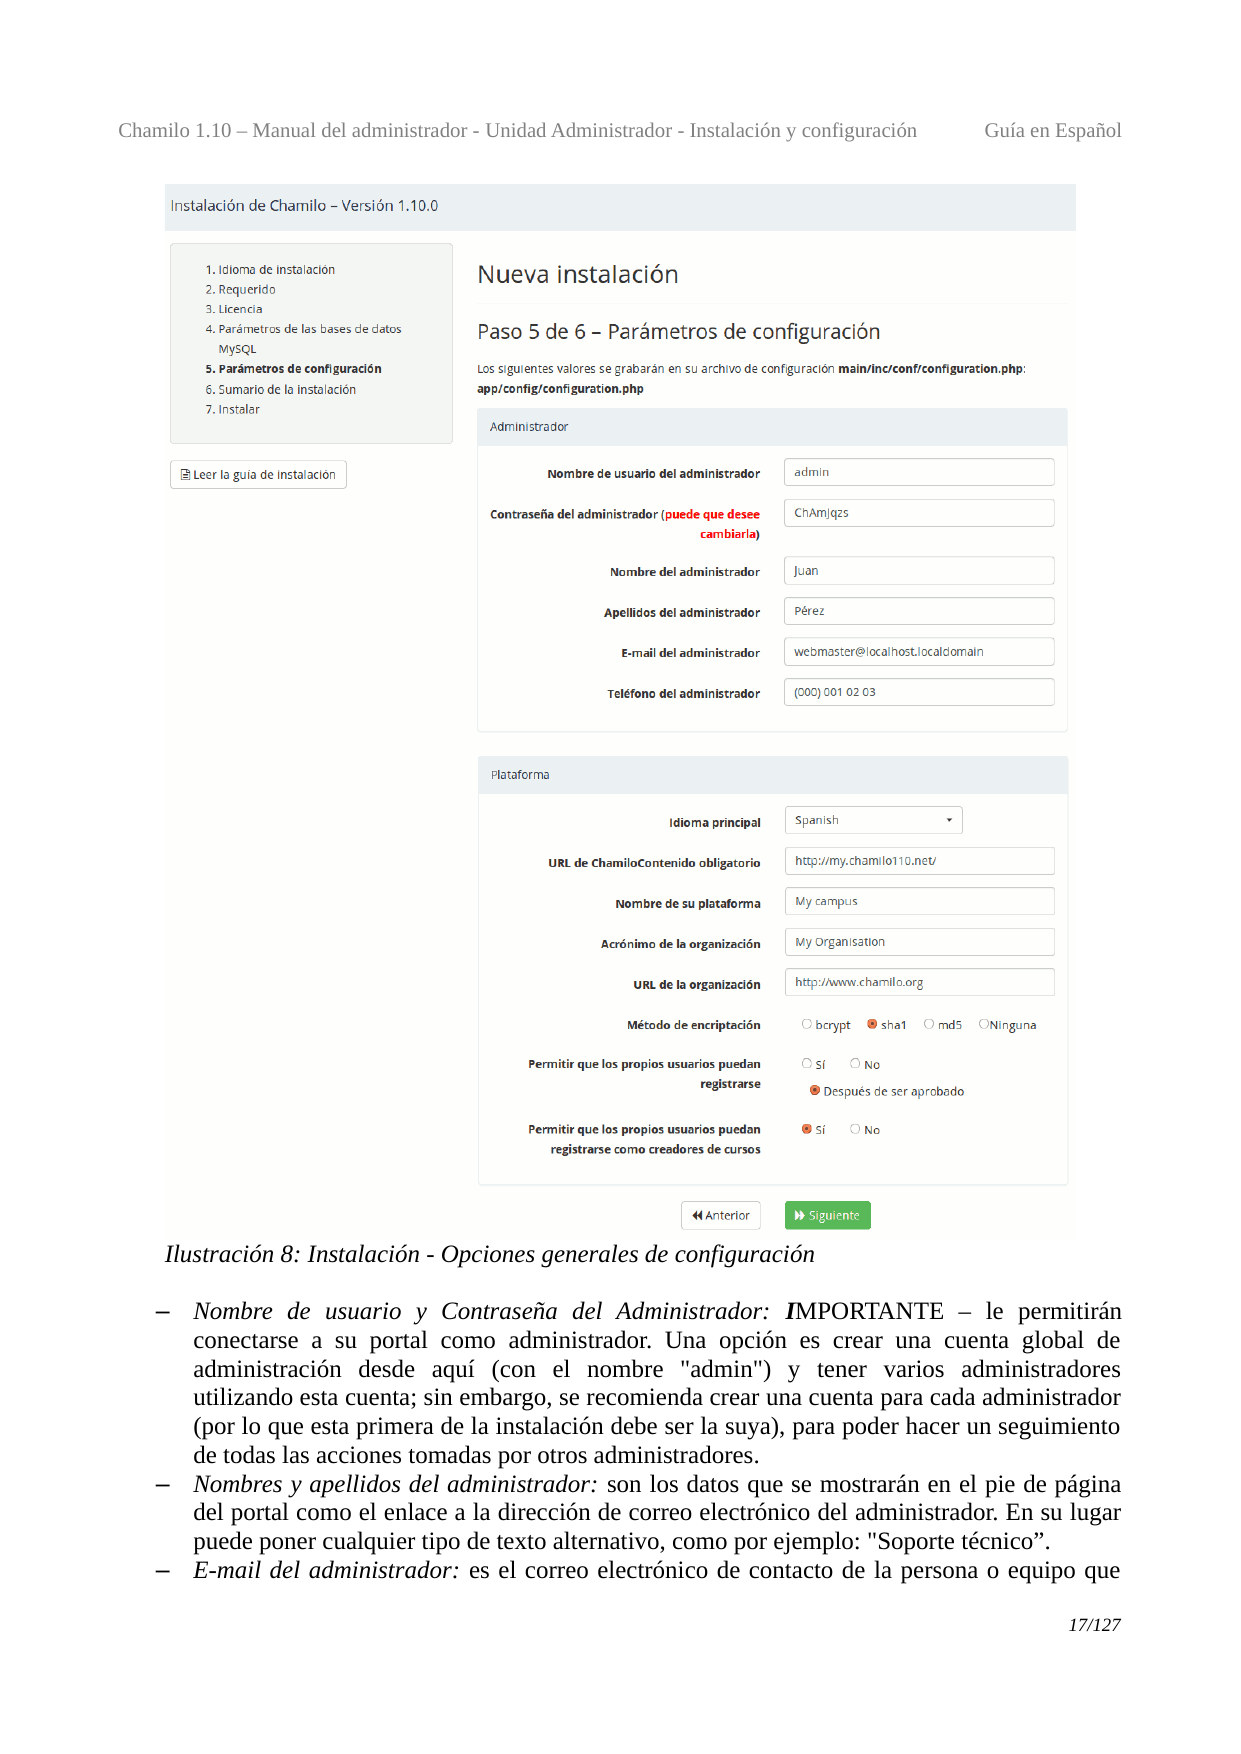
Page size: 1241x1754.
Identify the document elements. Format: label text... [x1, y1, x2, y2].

picture [164, 184, 1076, 1239]
text Ilustración 8: Instalación - Opciones generales de configuración [164, 1239, 1076, 1267]
list Nombres y apellidos del administrador: son los datos que se mostrarán en el pie de página del portal como el enlace a la dirección de correo electrónico del administrador. En su lugar puede poner cualquier tipo de texto alternativo, como por ejemplo: "Soporte técnico”. [156, 1469, 1122, 1555]
list E-mail del administrador: es el correo electrónico de contacto de la persona o equipo que [156, 1555, 1122, 1584]
list Nombre de usuario y Contraseña del Administrador: IMPORTANTE – le permitirán conectarse a su portal como administrador. Una opción es crear una cuenta global de administración desde aquí (con el nombre "admin") y tener varios administradores utilizando esta cuenta; sin embargo, se recomienda crear una cuenta para cada administrador (por lo que esta primera de la instalación debe ser la suya), para poder hacer un seguimiento de todas las acciones tomadas por otros administradores. [156, 1296, 1122, 1469]
